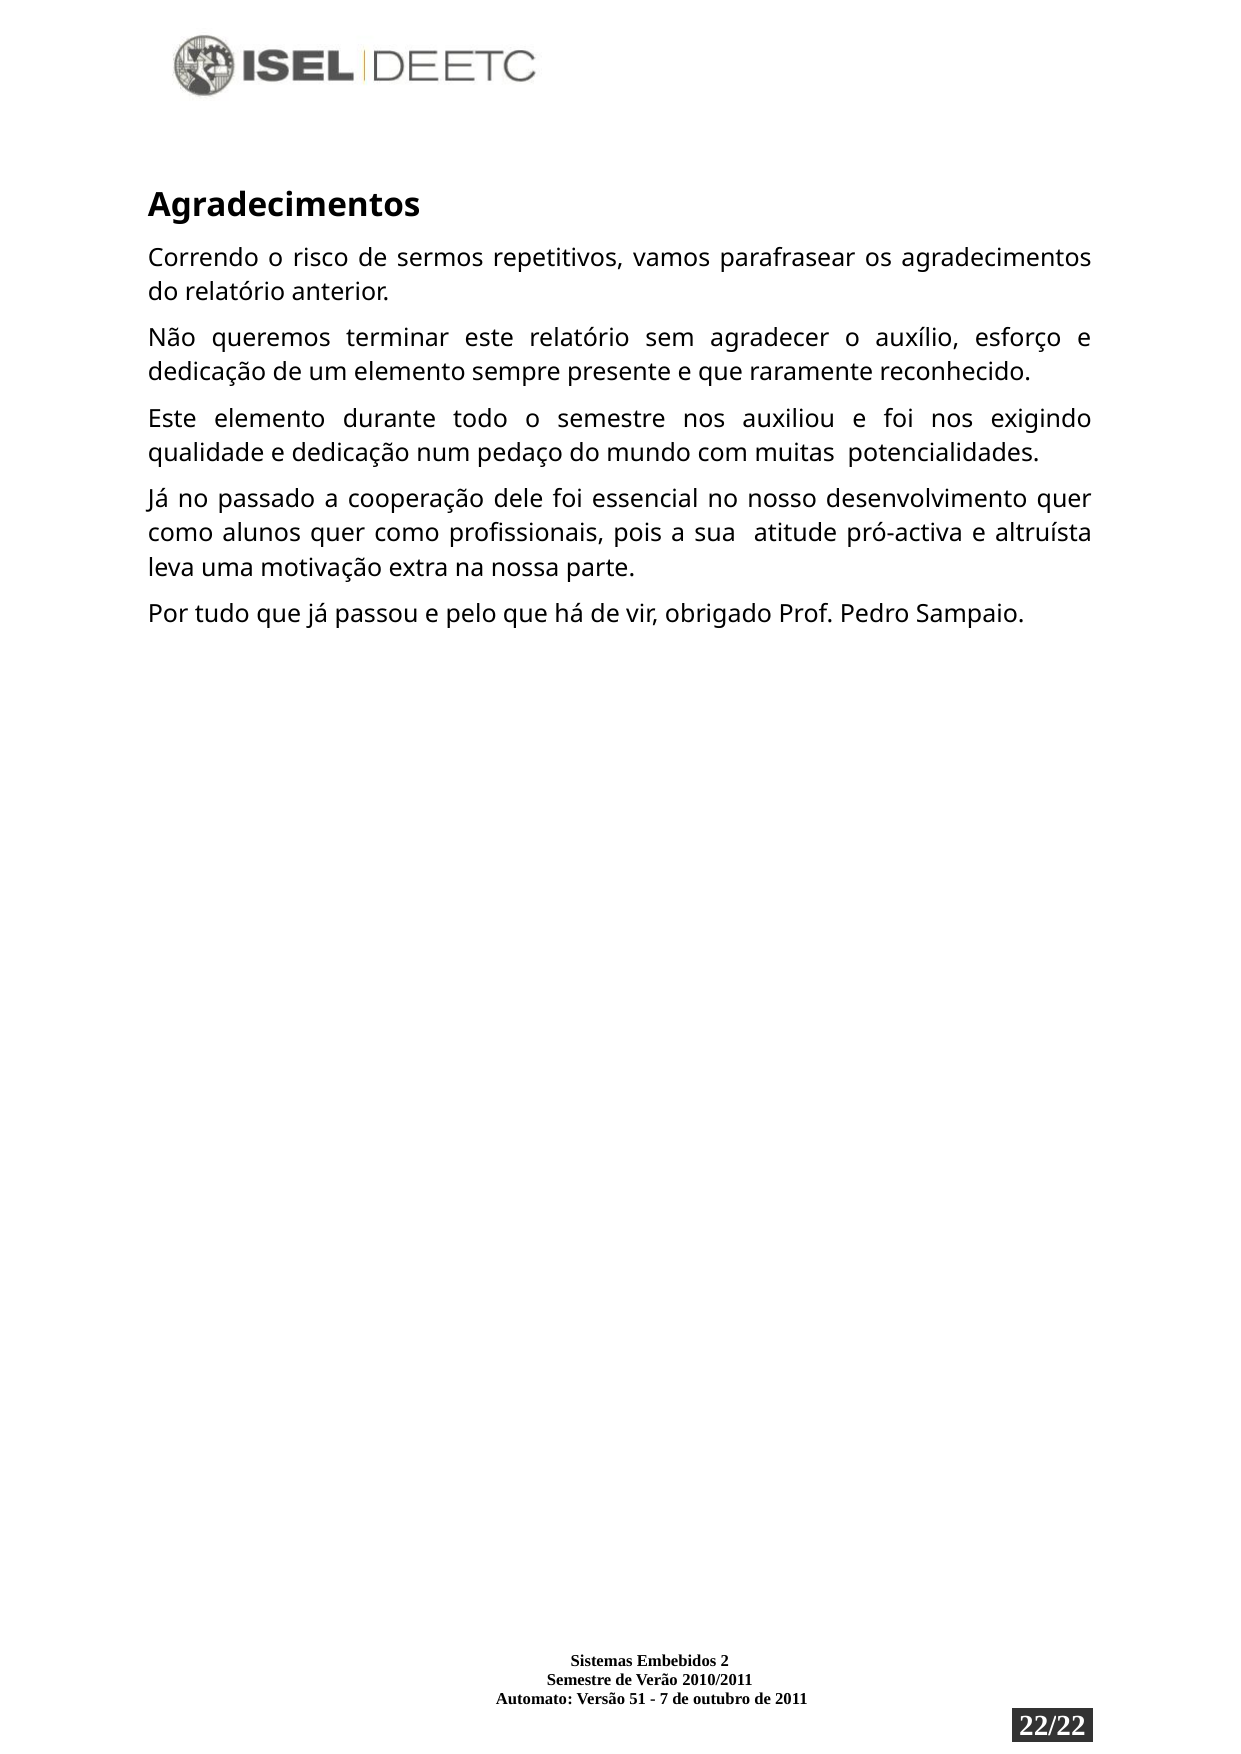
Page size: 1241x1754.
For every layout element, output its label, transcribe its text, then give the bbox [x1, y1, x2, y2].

text Este elemento durante todo o semestre nos auxiliou e foi nos exigindo qualidade e dedicação num pedaço do mundo com muitas potencialidades. [148, 400, 1093, 468]
subtitle Agradecimentos [148, 181, 1093, 227]
text Já no passado a cooperação dele foi essencial no nosso desenvolvimento quer como alunos quer como profissionais, pois a sua atitude pró-activa e altruísta leva uma motivação extra na nossa parte. [148, 481, 1093, 583]
text Não queremos terminar este relatório sem agradecer o auxílio, esforço e dedicação de um elemento sempre presente e que raramente reconhecido. [148, 320, 1093, 388]
picture [164, 20, 566, 121]
text Correndo o risco de sermos repetitivos, vamos parafrasear os agradecimentos do relatório anterior. [148, 239, 1093, 307]
text Por tudo que já passou e pelo que há de vir, obrigado Prof. Pedro Sampaio. [148, 596, 1093, 630]
